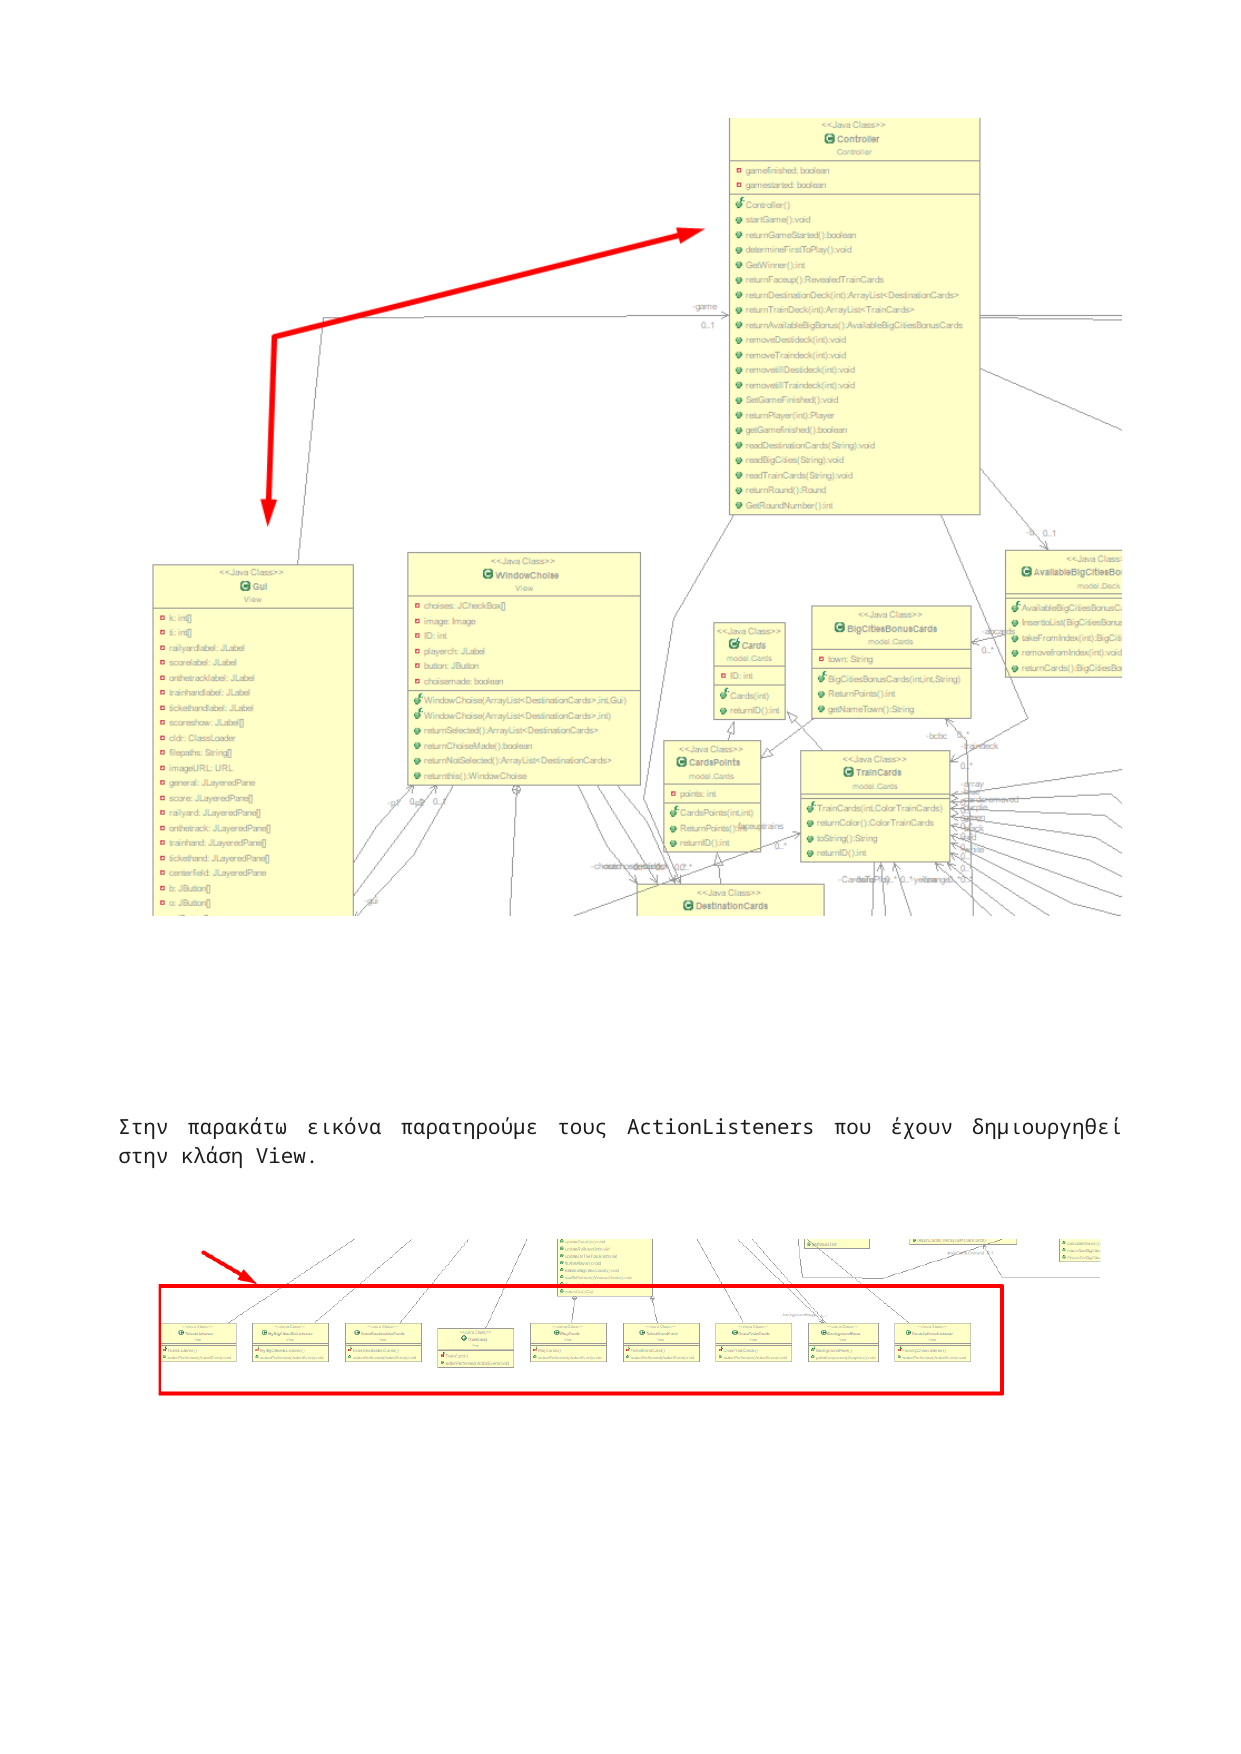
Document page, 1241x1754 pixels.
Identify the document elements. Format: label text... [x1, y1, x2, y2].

picture [118, 118, 1123, 916]
picture [158, 1239, 1101, 1447]
text Στην παρακάτω εικόνα παρατηρούμε τους ActionListeners που έχουν δημιουργηθεί στην κλάση View. [118, 1112, 1122, 1169]
